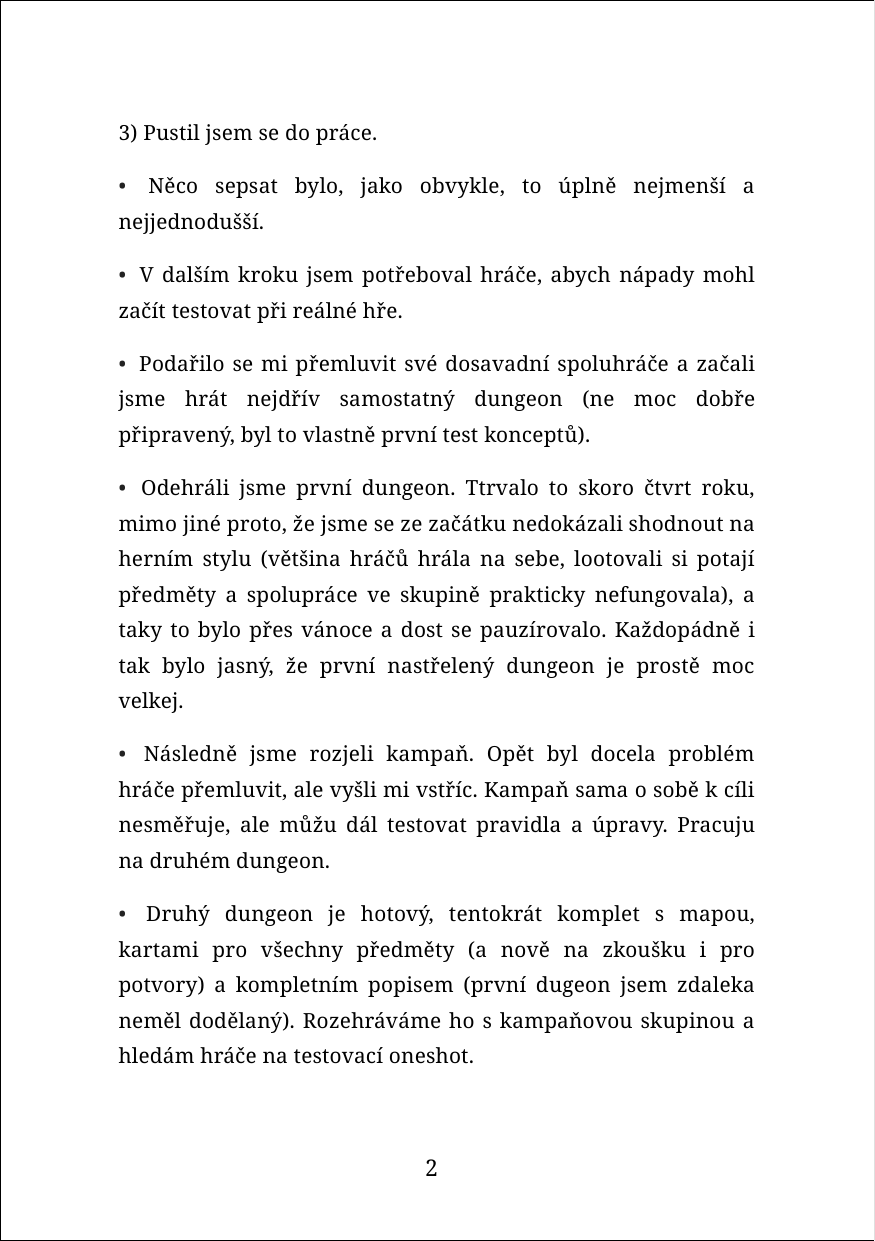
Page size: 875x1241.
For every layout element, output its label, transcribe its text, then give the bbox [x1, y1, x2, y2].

text • Druhý dungeon je hotový, tentokrát komplet s mapou, kartami pro všechny předměty (a nově na zkoušku i pro potvory) a kompletním popisem (první dugeon jsem zdaleka neměl dodělaný). Rozehráváme ho s kampaňovou skupinou a hledám hráče na testovací oneshot. [118, 899, 756, 1070]
text 3) Pustil jsem se do práce. [118, 118, 756, 147]
text • Následně jsme rozjeli kampaň. Opět byl docela problém hráče přemluvit, ale vyšli mi vstříc. Kampaň sama o sobě k cíli nesměřuje, ale můžu dál testovat pravidla a úpravy. Pracuju na druhém dungeon. [118, 739, 756, 874]
text • V dalším kroku jsem potřeboval hráče, abych nápady mohl začít testovat při reálné hře. [118, 260, 756, 324]
text • Něco sepsat bylo, jako obvykle, to úplně nejmenší a nejjednodušší. [118, 171, 756, 235]
text • Odehráli jsme první dungeon. Ttrvalo to skoro čtvrt roku, mimo jiné proto, že jsme se ze začátku nedokázali shodnout na herním stylu (většina hráčů hrála na sebe, lootovali si potají předměty a spolupráce ve skupině prakticky nefungovala), a taky to bylo přes vánoce a dost se pauzírovalo. Každopádně i tak bylo jasný, že první nastřelený dungeon je prostě moc velkej. [118, 473, 756, 715]
text • Podařilo se mi přemluvit své dosavadní spoluhráče a začali jsme hrát nejdřív samostatný dungeon (ne moc dobře připravený, byl to vlastně první test konceptů). [118, 349, 756, 448]
